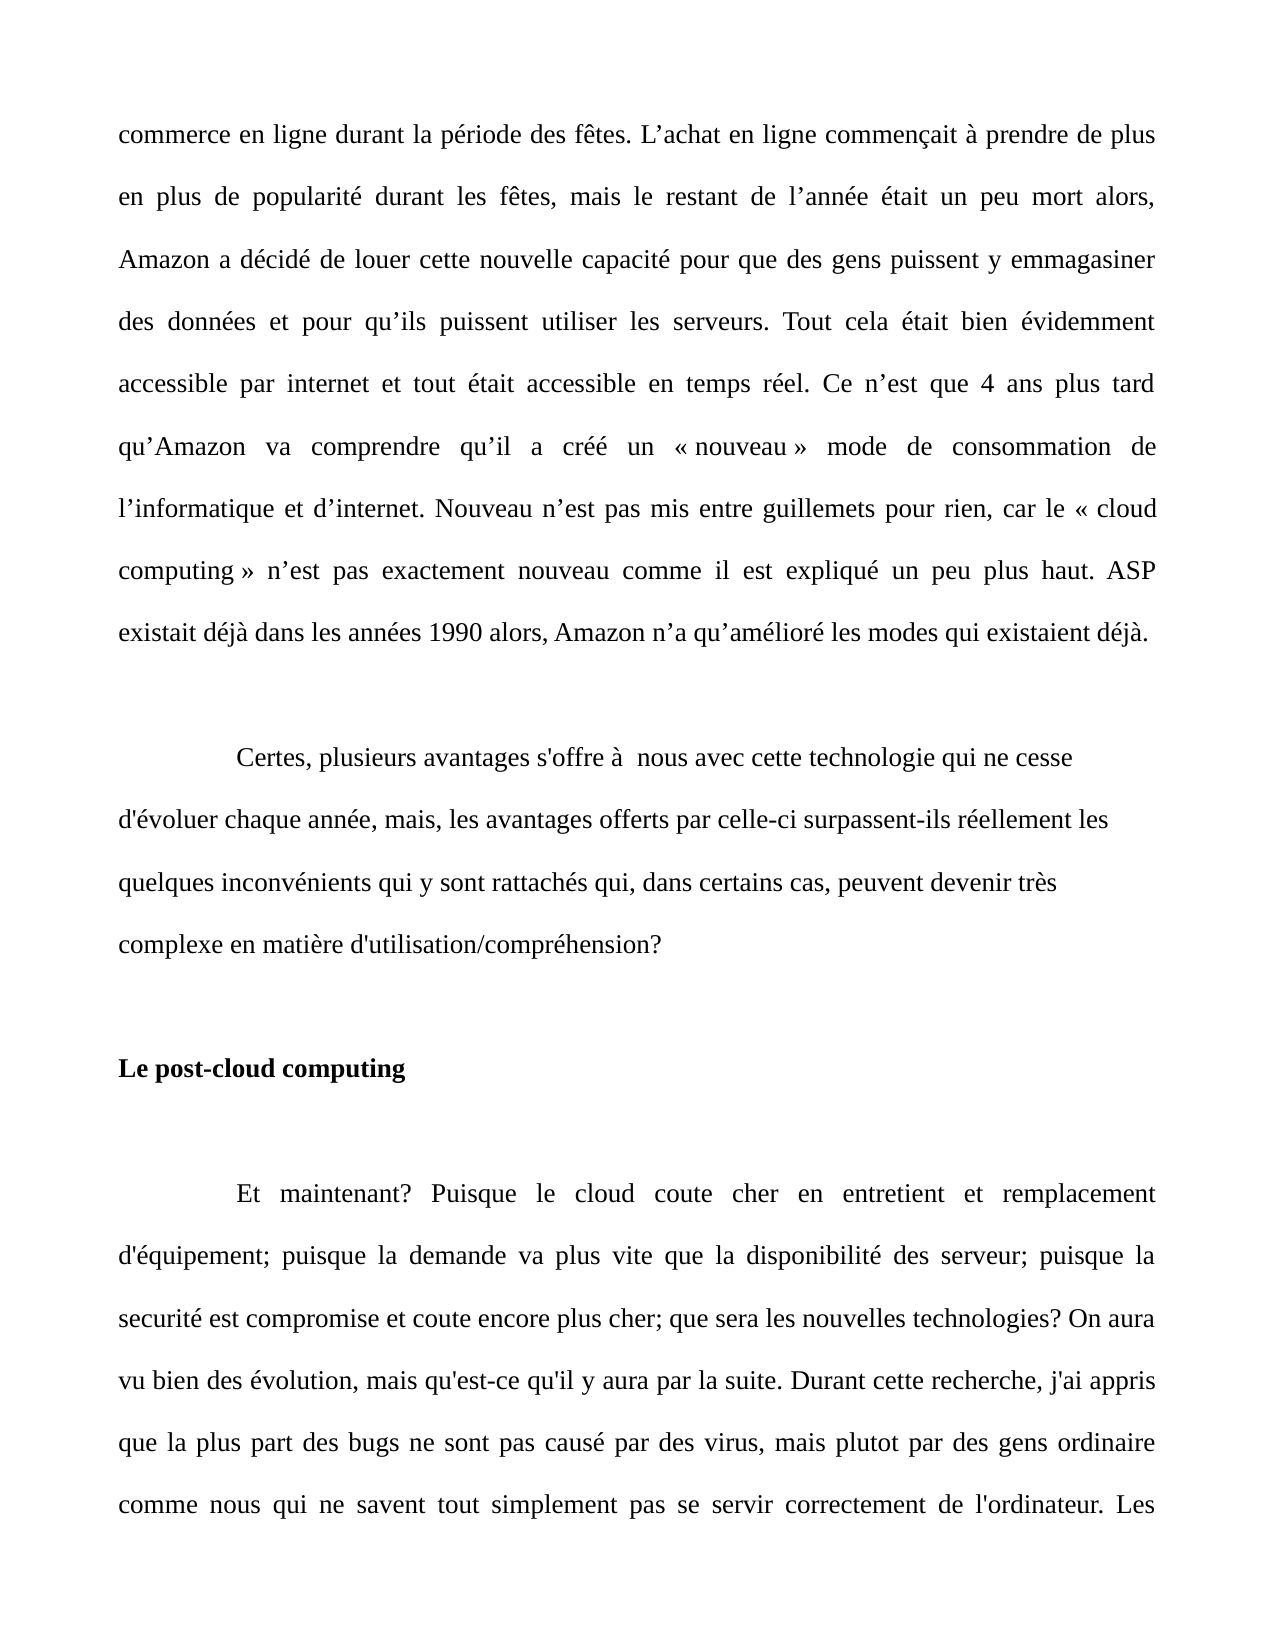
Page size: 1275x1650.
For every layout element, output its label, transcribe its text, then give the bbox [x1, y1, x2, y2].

text Certes, plusieurs avantages s'offre à nous avec cette technologie qui ne cesse d'évoluer chaque année, mais, les avantages offerts par celle-ci surpassent-ils réellement les quelques inconvénients qui y sont rattachés qui, dans certains cas, peuvent devenir très complexe en matière d'utilisation/compréhension? [118, 741, 1157, 959]
text Et maintenant? Puisque le cloud coute cher en entretient et remplacement d'équipement; puisque la demande va plus vite que la disponibilité des serveur; puisque la securité est compromise et coute encore plus cher; que sera les nouvelles technologies? On aura vu bien des évolution, mais qu'est-ce qu'il y aura par la suite. Durant cette recherche, j'ai appris que la plus part des bugs ne sont pas causé par des virus, mais plutot par des gens ordinaire comme nous qui ne savent tout simplement pas se servir correctement de l'ordinateur. Les [118, 1177, 1157, 1520]
text Le post-cloud computing [118, 1052, 1157, 1084]
text commerce en ligne durant la période des fêtes. L’achat en ligne commençait à prendre de plus en plus de popularité durant les fêtes, mais le restant de l’année était un peu mort alors, Amazon a décidé de louer cette nouvelle capacité pour que des gens puissent y emmagasiner des données et pour qu’ils puissent utiliser les serveurs. Tout cela était bien évidemment accessible par internet et tout était accessible en temps réel. Ce n’est que 4 ans plus tard qu’Amazon va comprendre qu’il a créé un « nouveau » mode de consommation de l’informatique et d’internet. Nouveau n’est pas mis entre guillemets pour rien, car le « cloud computing » n’est pas exactement nouveau comme il est expliqué un peu plus haut. ASP existait déjà dans les années 1990 alors, Amazon n’a qu’amélioré les modes qui existaient déjà. [118, 118, 1157, 648]
